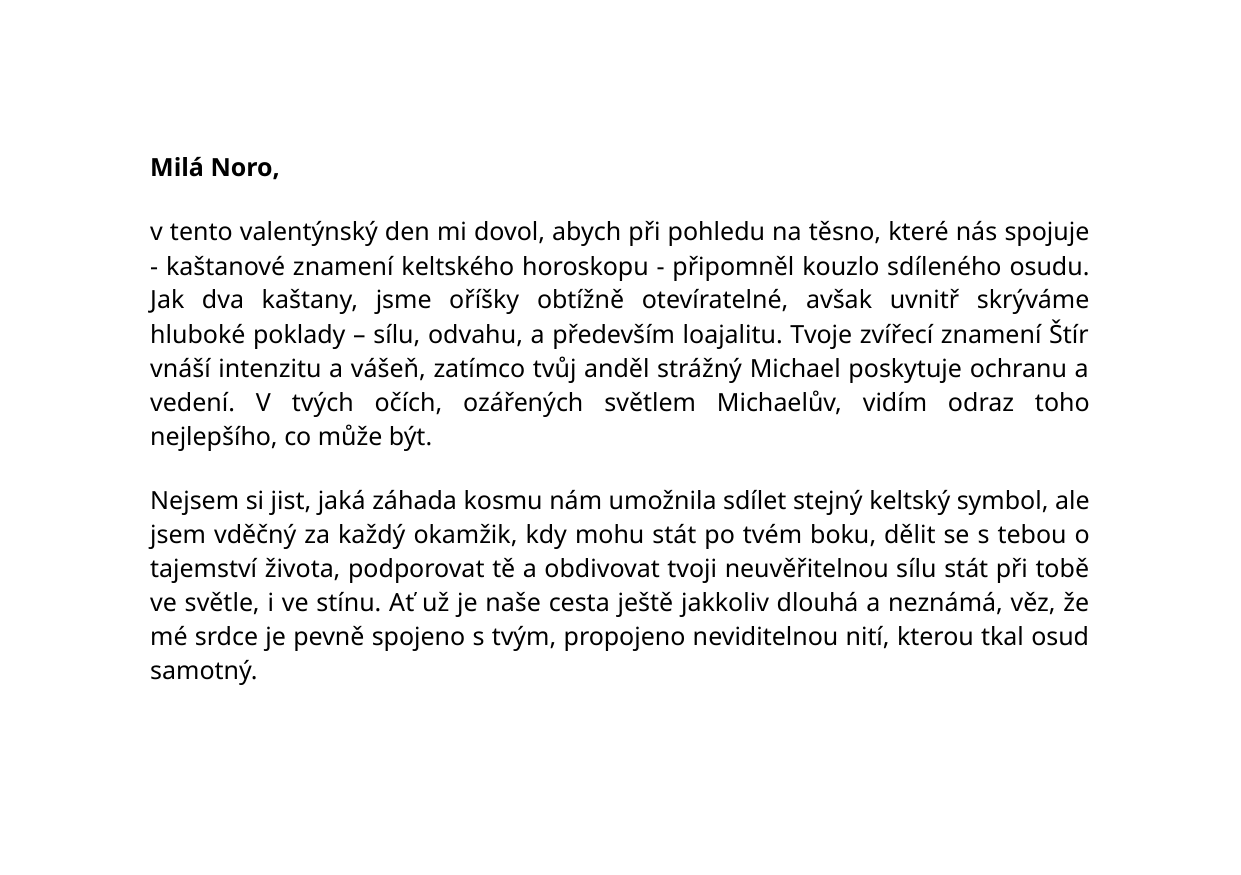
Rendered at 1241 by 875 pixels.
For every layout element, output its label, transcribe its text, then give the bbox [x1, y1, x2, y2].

text Milá Noro, [150, 150, 1091, 184]
text v tento valentýnský den mi dovol, abych při pohledu na těsno, které nás spojuje - kaštanové znamení keltského horoskopu - připomněl kouzlo sdíleného osudu. Jak dva kaštany, jsme oříšky obtížně otevíratelné, avšak uvnitř skrýváme hluboké poklady – sílu, odvahu, a především loajalitu. Tvoje zvířecí znamení Štír vnáší intenzitu a vášeň, zatímco tvůj anděl strážný Michael poskytuje ochranu a vedení. V tvých očích, ozářených světlem Michaelův, vidím odraz toho nejlepšího, co může být. [150, 214, 1091, 452]
text Nejsem si jist, jaká záhada kosmu nám umožnila sdílet stejný keltský symbol, ale jsem vděčný za každý okamžik, kdy mohu stát po tvém boku, dělit se s tebou o tajemství života, podporovat tě a obdivovat tvoji neuvěřitelnou sílu stát při tobě ve světle, i ve stínu. Ať už je naše cesta ještě jakkoliv dlouhá a neznámá, věz, že mé srdce je pevně spojeno s tvým, propojeno neviditelnou nití, kterou tkal osud samotný. [150, 482, 1091, 687]
